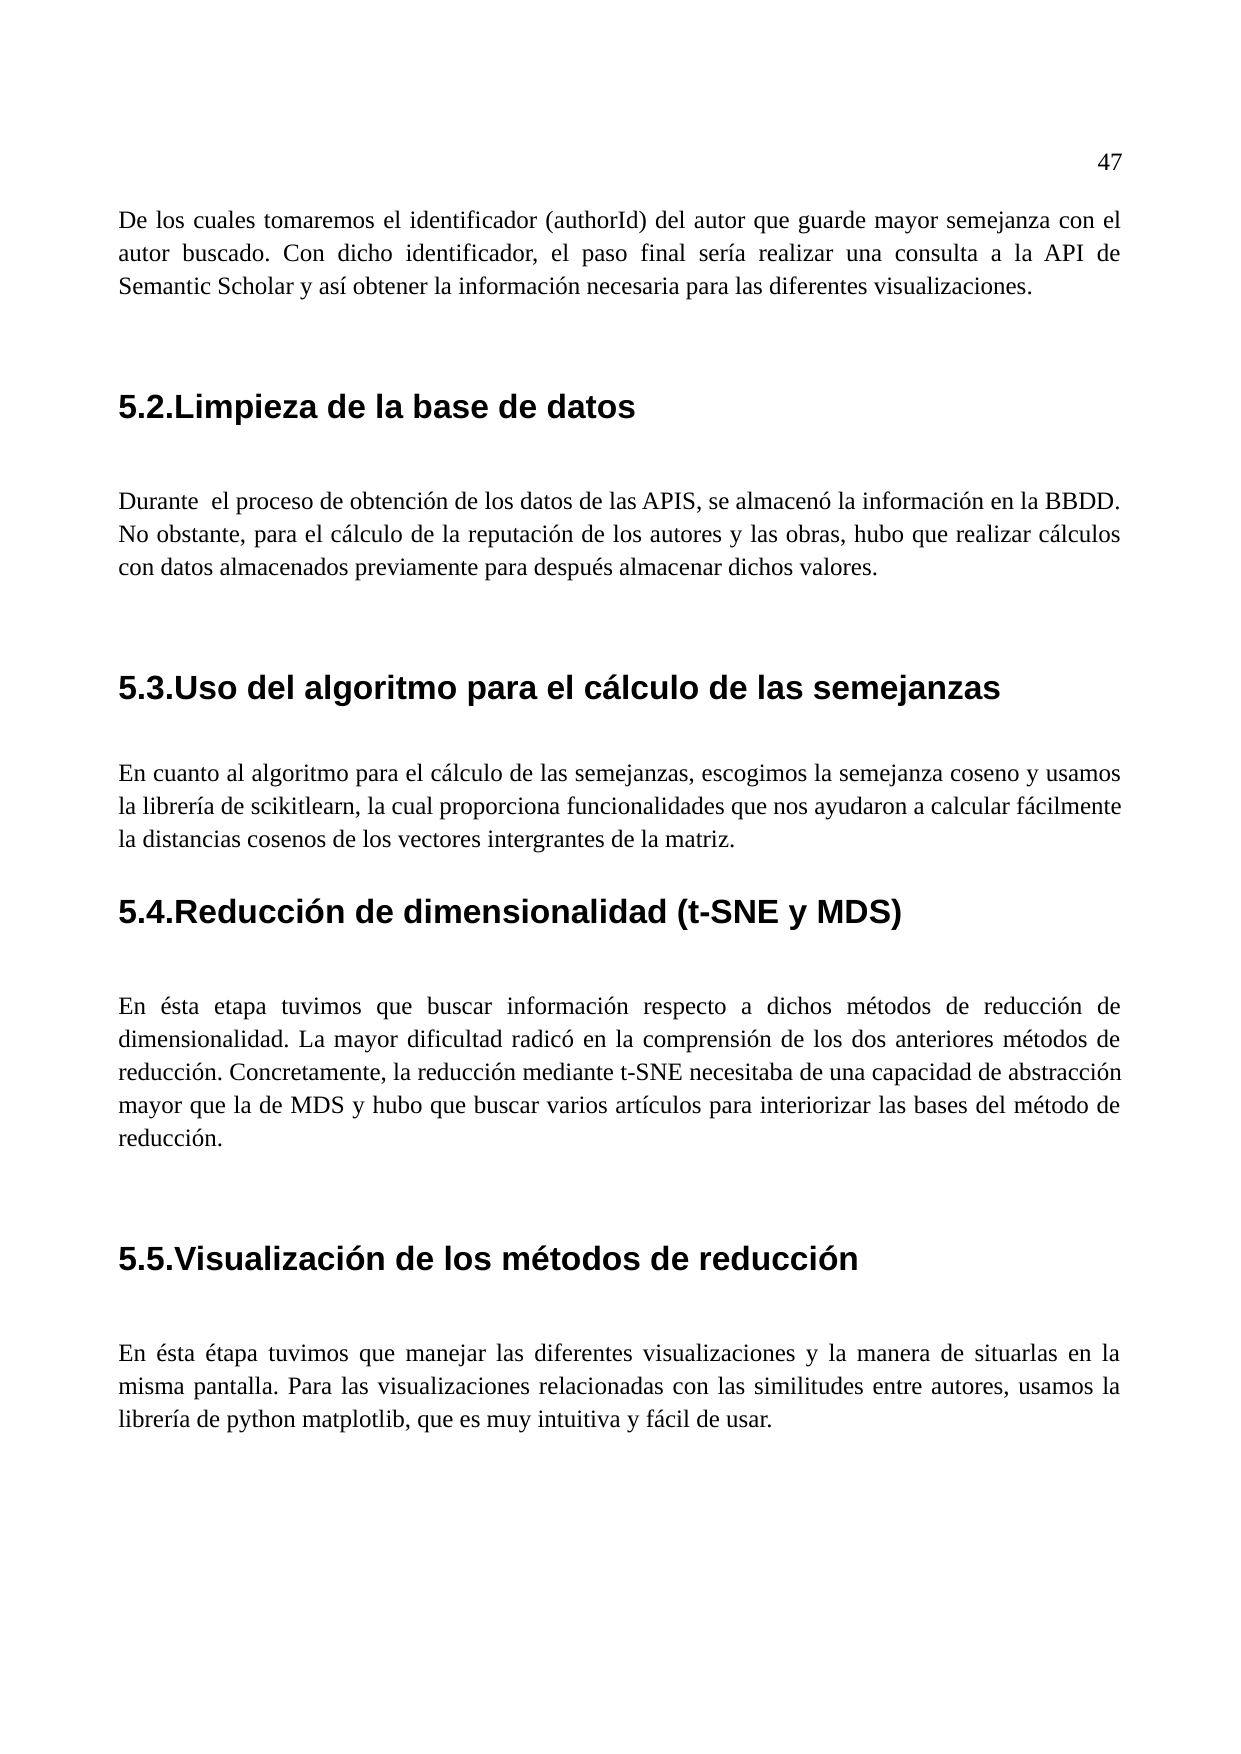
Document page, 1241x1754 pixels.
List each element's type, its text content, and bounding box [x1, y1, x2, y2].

subtitle 5.4.Reducción de dimensionalidad (t-SNE y MDS) [118, 892, 1122, 931]
text En ésta etapa tuvimos que buscar información respecto a dichos métodos de reducción de dimensionalidad. La mayor dificultad radicó en la comprensión de los dos anteriores métodos de reducción. Concretamente, la reducción mediante t-SNE necesitaba de una capacidad de abstracción mayor que la de MDS y hubo que buscar varios artículos para interiorizar las bases del método de reducción. [118, 991, 1122, 1152]
subtitle 5.3.Uso del algoritmo para el cálculo de las semejanzas [118, 668, 1122, 745]
text En ésta étapa tuvimos que manejar las diferentes visualizaciones y la manera de situarlas en la misma pantalla. Para las visualizaciones relacionadas con las similitudes entre autores, usamos la librería de python matplotlib, que es muy intuitiva y fácil de usar. [118, 1338, 1122, 1433]
text En cuanto al algoritmo para el cálculo de las semejanzas, escogimos la semejanza coseno y usamos la librería de scikitlearn, la cual proporciona funcionalidades que nos ayudaron a calcular fácilmente la distancias cosenos de los vectores intergrantes de la matriz. [118, 758, 1122, 853]
text De los cuales tomaremos el identificador (authorId) del autor que guarde mayor semejanza con el autor buscado. Con dicho identificador, el paso final sería realizar una consulta a la API de Semantic Scholar y así obtener la información necesaria para las diferentes visualizaciones. [118, 205, 1122, 300]
text Durante el proceso de obtención de los datos de las APIS, se almacenó la información en la BBDD. No obstante, para el cálculo de la reputación de los autores y las obras, hubo que realizar cálculos con datos almacenados previamente para después almacenar dichos valores. [118, 486, 1122, 581]
subtitle 5.5.Visualización de los métodos de reducción [118, 1239, 1122, 1278]
subtitle 5.2.Limpieza de la base de datos [118, 387, 1122, 426]
